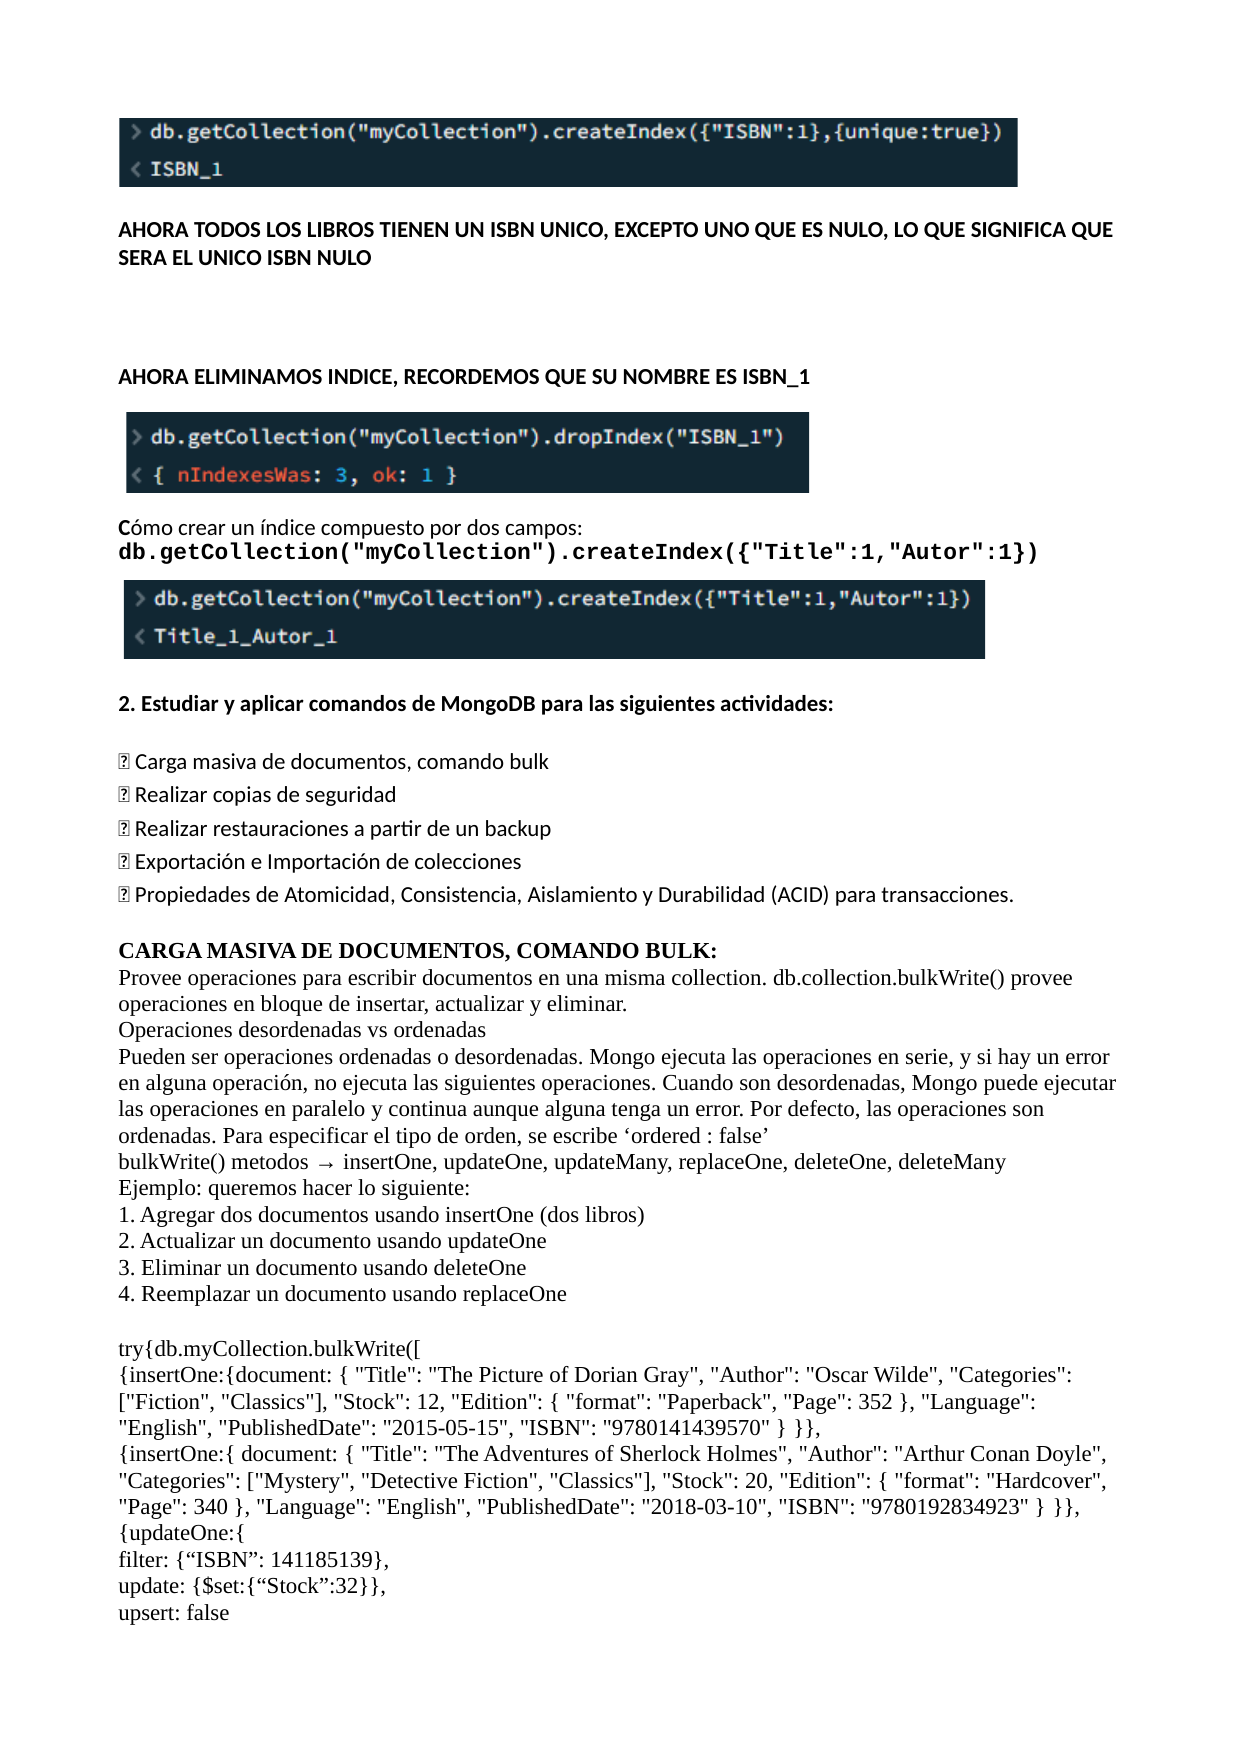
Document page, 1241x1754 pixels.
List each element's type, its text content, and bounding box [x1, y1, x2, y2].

picture [123, 580, 986, 659]
text Provee operaciones para escribir documentos en una misma collection. db.collection.bulkWrite() provee operaciones en bloque de insertar, actualizar y eliminar. [118, 964, 1122, 1016]
text 3. Eliminar un documento usando deleteOne [118, 1253, 1122, 1280]
text  Carga masiva de documentos, comando bulk [118, 747, 1122, 775]
text 2. Actualizar un documento usando updateOne [118, 1227, 1122, 1253]
text  Realizar copias de seguridad [118, 781, 1122, 808]
text update: {$set:{“Stock”:32}}, [118, 1572, 1122, 1598]
text {insertOne:{ document: { "Title": "The Adventures of Sherlock Holmes", "Author": "Arthur Conan Doyle", "Categories": ["Mystery", "Detective Fiction", "Classics"], "Stock": 20, "Edition": { "format": "Hardcover", "Page": 340 }, "Language": "English", "PublishedDate": "2018-03-10", "ISBN": "9780192834923" } }}, [118, 1440, 1122, 1519]
text Cómo crear un índice compuesto por dos campos: [118, 513, 1122, 541]
text filter: {“ISBN”: 141185139}, [118, 1546, 1122, 1572]
picture [126, 412, 810, 493]
text AHORA TODOS LOS LIBROS TIENEN UN ISBN UNICO, EXCEPTO UNO QUE ES NULO, LO QUE SIGNIFICA QUE SERA EL UNICO ISBN NULO [118, 215, 1122, 271]
text 1. Agregar dos documentos usando insertOne (dos libros) [118, 1201, 1122, 1227]
text try{db.myCollection.bulkWrite([ [118, 1335, 1122, 1361]
text db.getCollection("myCollection").createIndex({"Title":1,"Autor":1}) [118, 541, 1122, 567]
text upsert: false [118, 1598, 1122, 1625]
text CARGA MASIVA DE DOCUMENTOS, COMANDO BULK: [118, 937, 1122, 964]
text Ejemplo: queremos hacer lo siguiente: [118, 1174, 1122, 1201]
text Pueden ser operaciones ordenadas o desordenadas. Mongo ejecuta las operaciones en serie, y si hay un error en alguna operación, no ejecuta las siguientes operaciones. Cuando son desordenadas, Mongo puede ejecutar las operaciones en paralelo y continua aunque alguna tenga un error. Por defecto, las operaciones son ordenadas. Para especificar el tipo de orden, se escribe ‘ordered : false’ [118, 1043, 1122, 1148]
text Operaciones desordenadas vs ordenadas [118, 1016, 1122, 1043]
text 2. Estudiar y aplicar comandos de MongoDB para las siguientes actividades: [118, 689, 1122, 717]
text {insertOne:{document: { "Title": "The Picture of Dorian Gray", "Author": "Oscar Wilde", "Categories": ["Fiction", "Classics"], "Stock": 12, "Edition": { "format": "Paperback", "Page": 352 }, "Language": "English", "PublishedDate": "2015-05-15", "ISBN": "9780141439570" } }}, [118, 1361, 1122, 1440]
text AHORA ELIMINAMOS INDICE, RECORDEMOS QUE SU NOMBRE ES ISBN_1 [118, 362, 1122, 391]
text 4. Reemplazar un documento usando replaceOne [118, 1280, 1122, 1306]
text  Exportación e Importación de colecciones [118, 847, 1122, 875]
picture [119, 118, 1018, 187]
text  Propiedades de Atomicidad, Consistencia, Aislamiento y Durabilidad (ACID) para transacciones. [118, 881, 1122, 908]
text bulkWrite() metodos → insertOne, updateOne, updateMany, replaceOne, deleteOne, deleteMany [118, 1148, 1122, 1174]
text {updateOne:{ [118, 1519, 1122, 1546]
text  Realizar restauraciones a partir de un backup [118, 814, 1122, 842]
